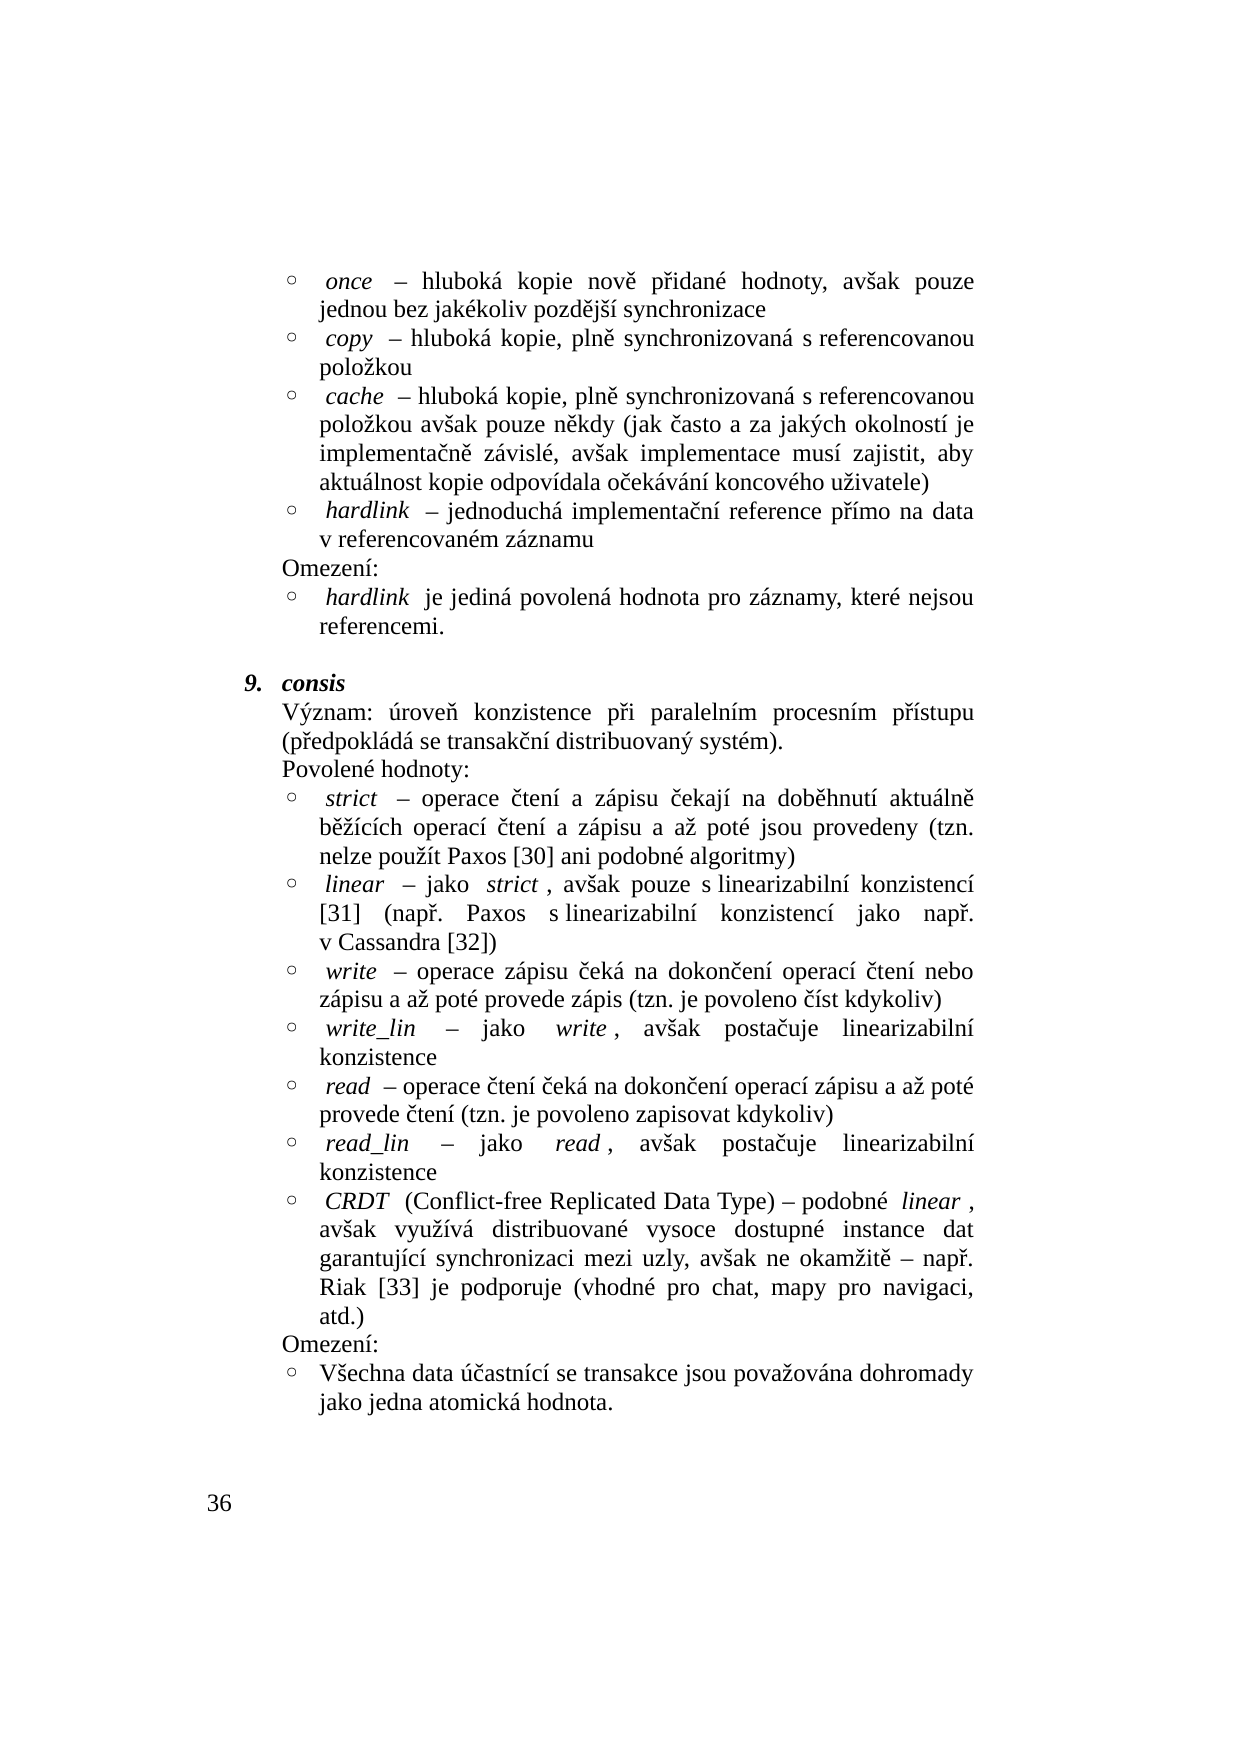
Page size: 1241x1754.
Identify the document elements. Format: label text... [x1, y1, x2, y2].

list – hluboká kopie, plně synchronizovaná s referencovanou položkou [282, 323, 974, 381]
list Omezení: [244, 553, 974, 582]
list – jako , avšak postačuje linearizabilní konzistence [282, 1128, 974, 1186]
list – operace zápisu čeká na dokončení operací čtení nebo zápisu a až poté provede zápis (tzn. je povoleno číst kdykoliv) [282, 956, 974, 1013]
list – operace čtení a zápisu čekají na doběhnutí aktuálně běžících operací čtení a zápisu a až poté jsou provedeny (tzn. nelze použít Paxos [30] ani podobné algoritmy) [282, 783, 974, 869]
list – hluboká kopie, plně synchronizovaná s referencovanou položkou avšak pouze někdy (jak často a za jakých okolností je implementačně závislé, avšak implementace musí zajistit, aby aktuálnost kopie odpovídala očekávání koncového uživatele) [282, 381, 974, 496]
list Všechna data účastnící se transakce jsou považována dohromady jako jedna atomická hodnota. [282, 1358, 974, 1416]
list – operace čtení čeká na dokončení operací zápisu a až poté provede čtení (tzn. je povoleno zapisovat kdykoliv) [282, 1071, 974, 1128]
list (Conflict-free Replicated Data Type) – podobné , avšak využívá distribuované vysoce dostupné instance dat garantující synchronizaci mezi uzly, avšak ne okamžitě – např. Riak [33] je podporuje (vhodné pro chat, mapy pro navigaci, atd.) [282, 1186, 974, 1329]
list – jednoduchá implementační reference přímo na data v referencovaném záznamu [282, 496, 974, 553]
list – jako , avšak pouze s linearizabilní konzistencí [31] (např. Paxos s linearizabilní konzistencí jako např. v Cassandra [32]) [282, 869, 974, 956]
list Význam: úroveň konzistence při paralelním procesním přístupu (předpokládá se transakční distribuovaný systém). [244, 697, 974, 754]
list – hluboká kopie nově přidané hodnoty, avšak pouze jednou bez jakékoliv pozdější synchronizace [282, 266, 974, 323]
list consis [244, 668, 974, 697]
list – jako , avšak postačuje linearizabilní konzistence [282, 1013, 974, 1071]
list Povolené hodnoty: [244, 754, 974, 783]
list je jediná povolená hodnota pro záznamy, které nejsou referencemi. [282, 582, 974, 639]
list Omezení: [244, 1329, 974, 1358]
